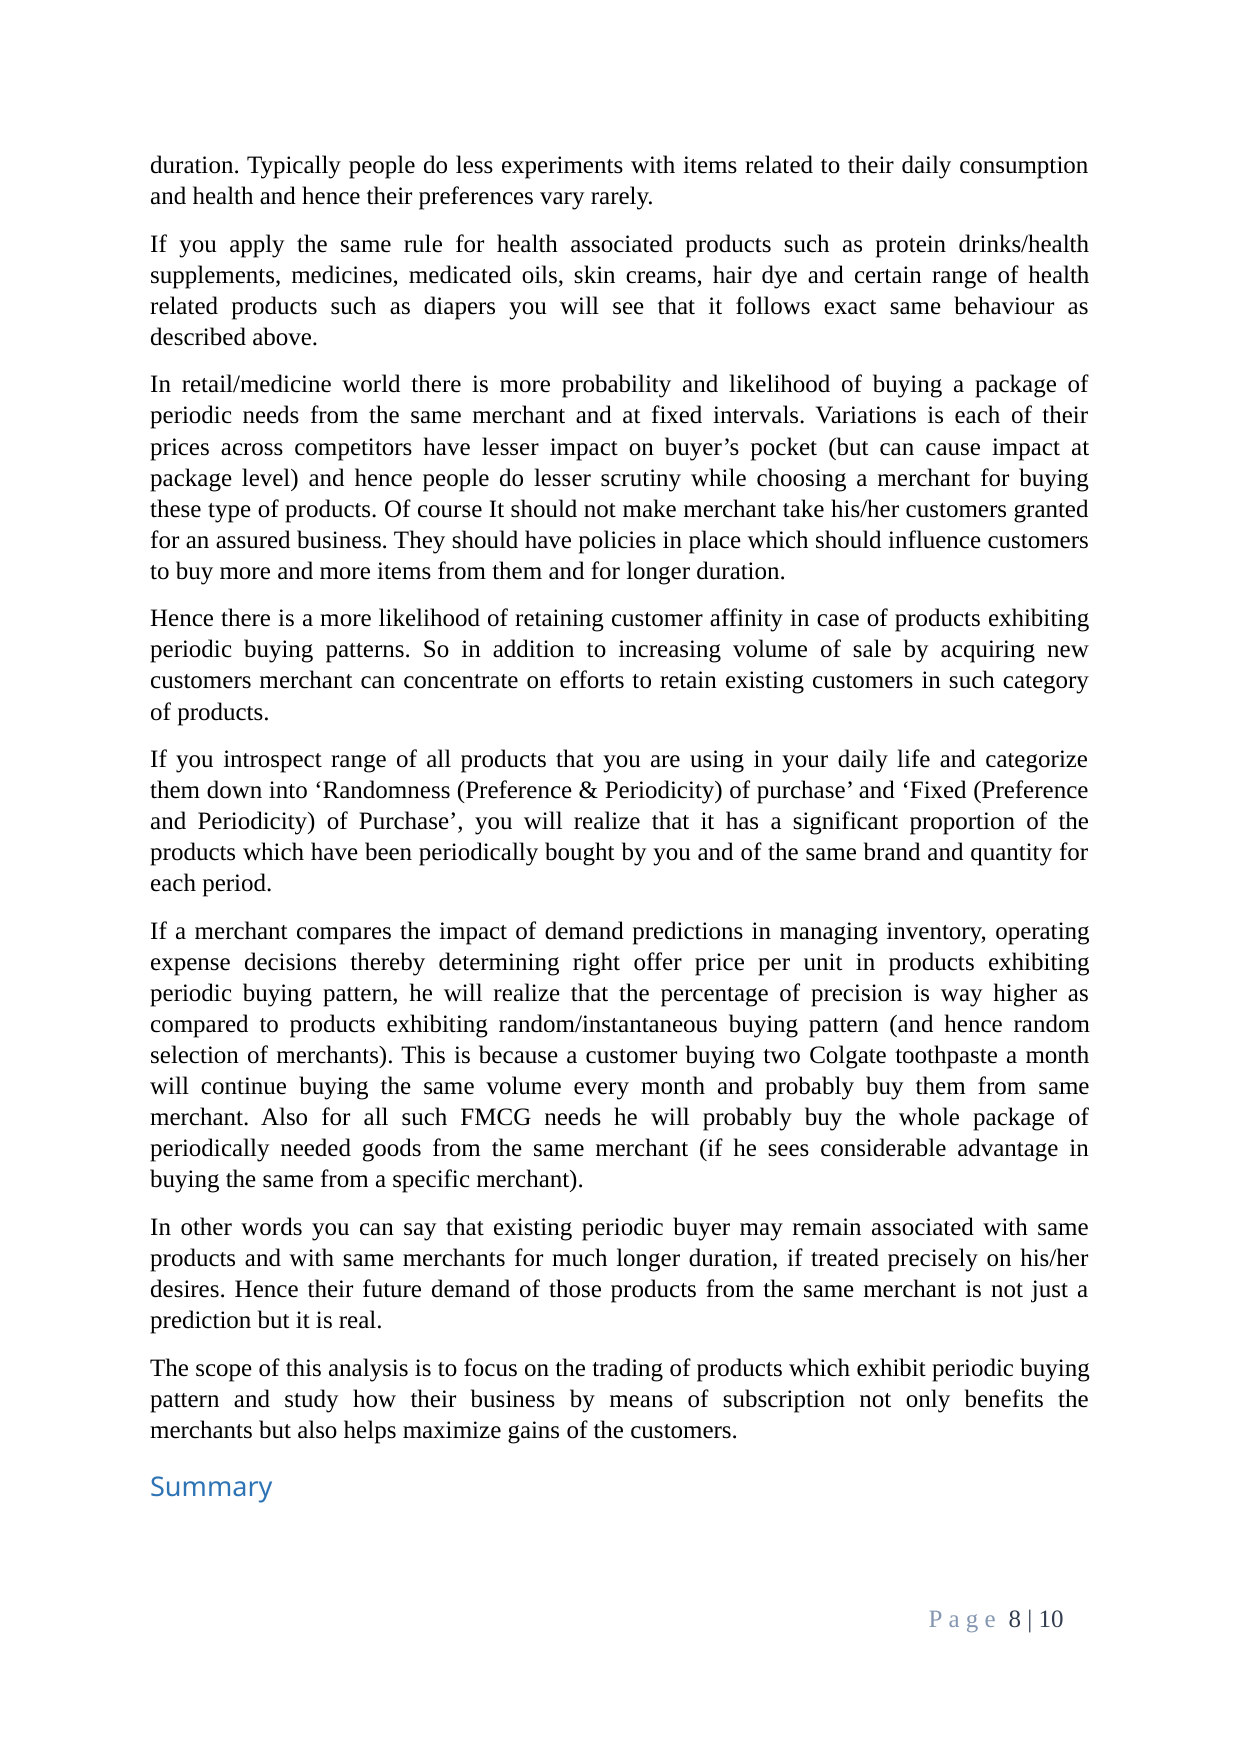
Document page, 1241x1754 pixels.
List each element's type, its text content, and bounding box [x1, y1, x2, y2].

subtitle Summary [150, 1467, 1090, 1504]
text The scope of this analysis is to focus on the trading of products which exhibit periodic buying pattern and study how their business by means of subscription not only benefits the merchants but also helps maximize gains of the customers. [150, 1353, 1090, 1444]
text If you introspect range of all products that you are using in your daily life and categorize them down into ‘Randomness (Preference & Periodicity) of purchase’ and ‘Fixed (Preference and Periodicity) of Purchase’, you will realize that it has a significant proportion of the products which have been periodically bought by you and of the same brand and quantity for each period. [150, 744, 1090, 897]
text If you apply the same rule for health associated products such as protein drinks/health supplements, medicines, medicated oils, skin creams, hair dye and certain range of health related products such as diapers you will see that it follows exact same behaviour as described above. [150, 229, 1090, 351]
text Hence there is a more likelihood of retaining customer affinity in case of products exhibiting periodic buying patterns. So in addition to increasing volume of sale by acquiring new customers merchant can concentrate on efforts to retain existing customers in such category of products. [150, 603, 1090, 725]
text In retail/medicine world there is more probability and likelihood of buying a package of periodic needs from the same merchant and at fixed intervals. Variations is each of their prices across competitors have lesser impact on buyer’s pocket (but can cause impact at package level) and hence people do lesser scrutiny while choosing a merchant for buying these type of products. Of course It should not make merchant take his/her customers granted for an assured business. They should have policies in place which should influence customers to buy more and more items from them and for longer duration. [150, 369, 1090, 584]
text In other words you can say that existing periodic buyer may remain associated with same products and with same merchants for much longer duration, if treated precisely on his/her desires. Hence their future demand of those products from the same merchant is not just a prediction but it is real. [150, 1212, 1090, 1334]
text duration. Typically people do less experiments with items related to their daily consumption and health and hence their preferences vary rarely. [150, 150, 1090, 210]
text If a merchant compares the impact of demand predictions in managing inventory, operating expense decisions thereby determining right offer price per unit in products exhibiting periodic buying pattern, he will realize that the percentage of precision is way higher as compared to products exhibiting random/instantaneous buying pattern (and hence random selection of merchants). This is because a customer buying two Colgate toothpaste a month will continue buying the same volume every month and probably buy them from same merchant. Also for all such FMCG needs he will probably buy the whole package of periodically needed goods from the same merchant (if he sees considerable advantage in buying the same from a specific merchant). [150, 916, 1090, 1193]
